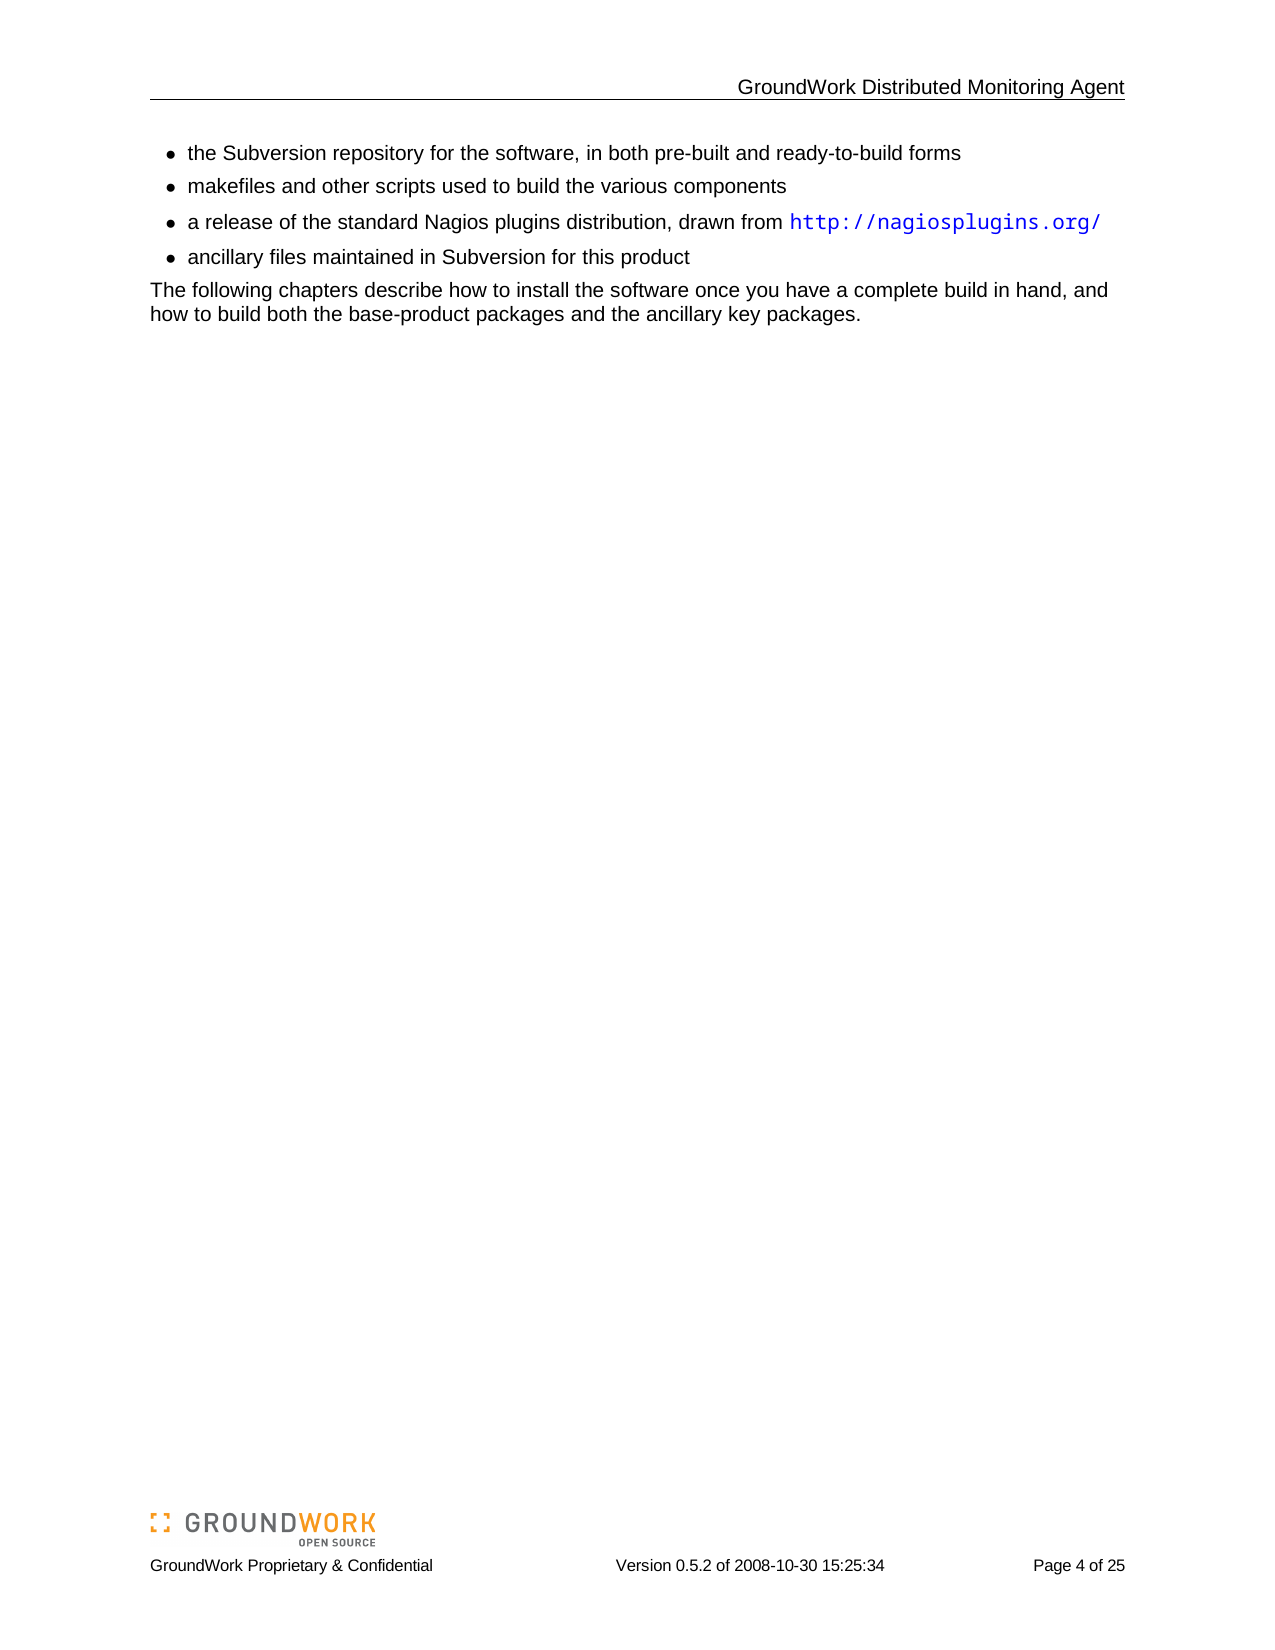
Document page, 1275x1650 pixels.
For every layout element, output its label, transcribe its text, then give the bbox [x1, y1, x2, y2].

list ancillary files maintained in Subversion for this product [165, 244, 1125, 269]
list a release of the standard Nagios plugins distribution, drawn from http://nagiosplugins.org/ [165, 207, 1125, 236]
text The following chapters describe how to install the software once you have a complete build in hand, and how to build both the base-product packages and the ancillary key packages. [150, 278, 1125, 326]
list makefiles and other scripts used to build the various components [165, 174, 1125, 198]
picture [150, 1512, 375, 1547]
list the Subversion repository for the software, in both pre-built and ready-to-build forms [165, 141, 1125, 165]
